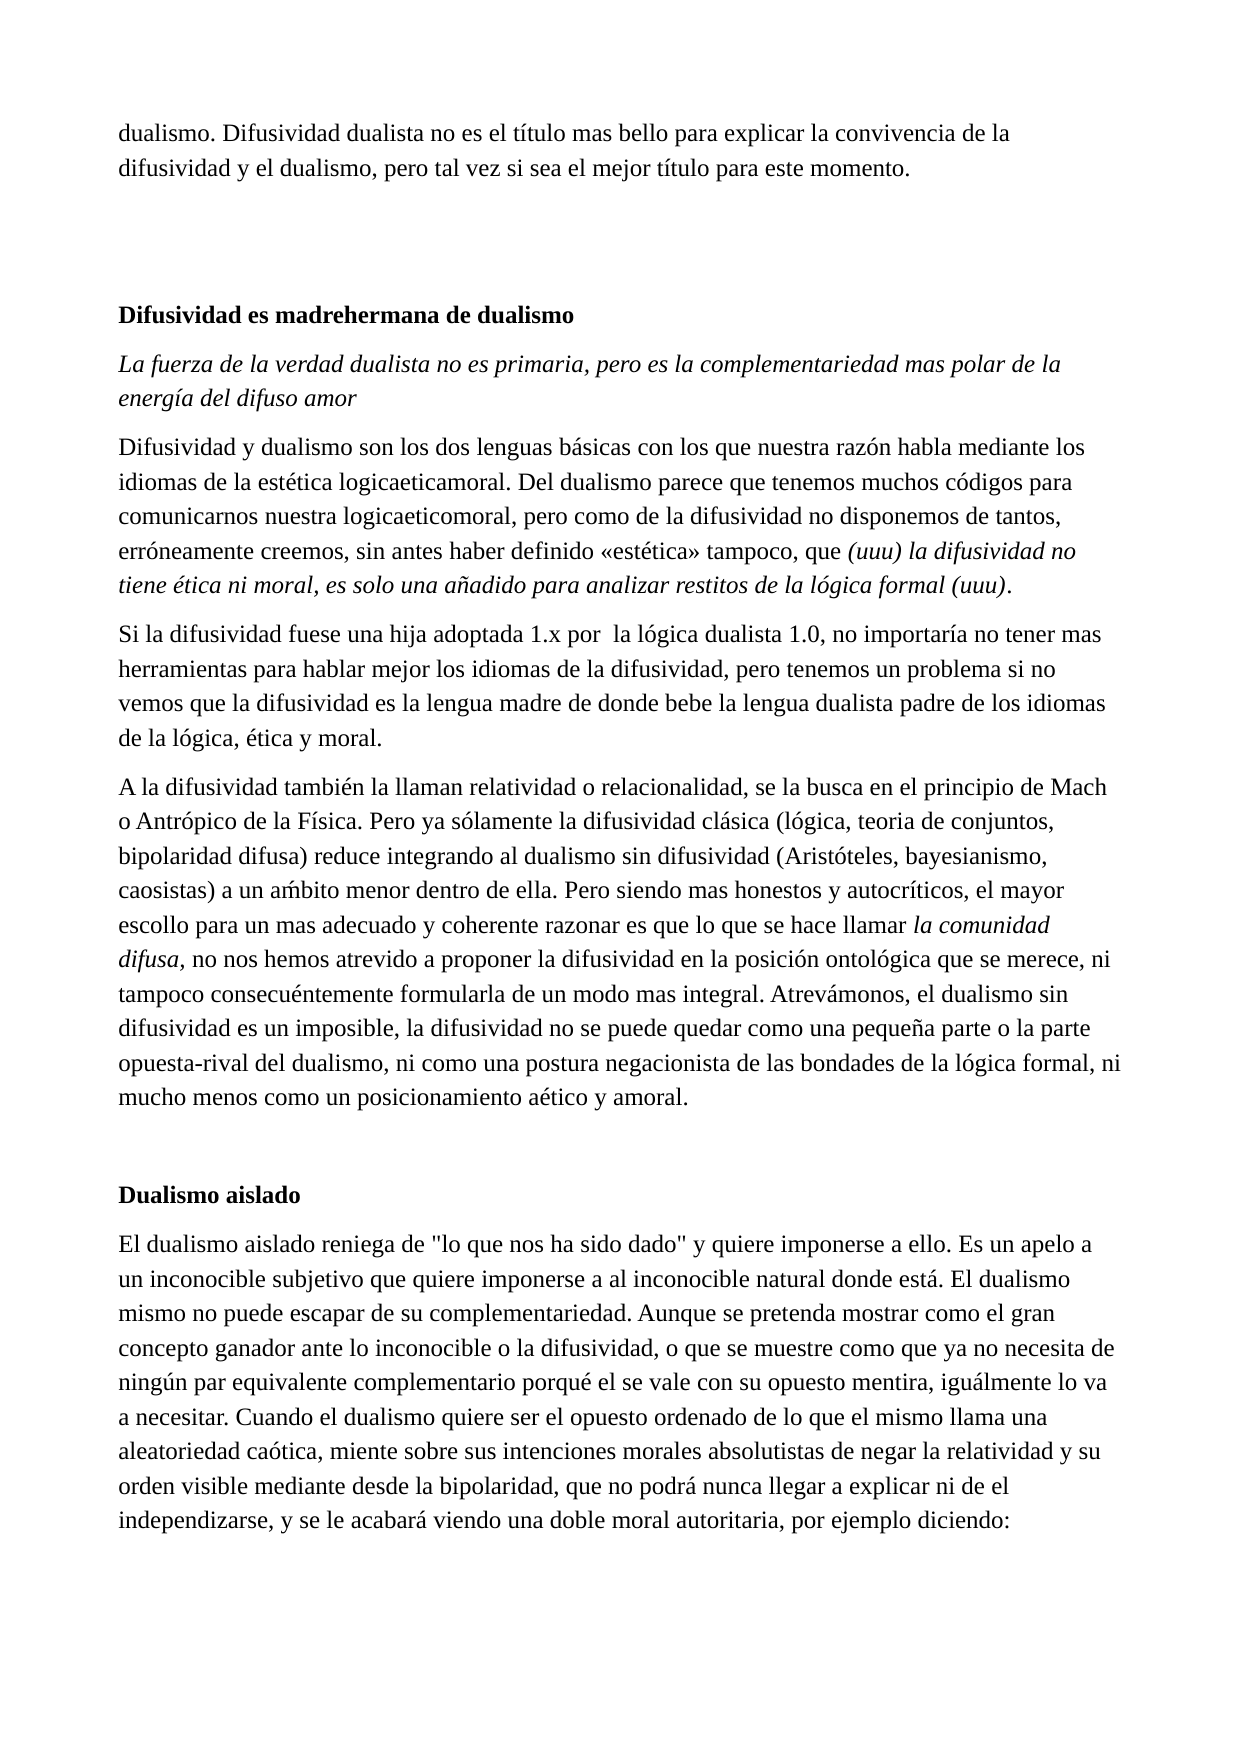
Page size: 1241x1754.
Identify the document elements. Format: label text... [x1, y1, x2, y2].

text La fuerza de la verdad dualista no es primaria, pero es la complementariedad mas polar de la energía del difuso amor [118, 349, 1122, 412]
text Si la difusividad fuese una hija adoptada 1.x por la lógica dualista 1.0, no importaría no tener mas herramientas para hablar mejor los idiomas de la difusividad, pero tenemos un problema si no vemos que la difusividad es la lengua madre de donde bebe la lengua dualista padre de los idiomas de la lógica, ética y moral. [118, 619, 1122, 752]
text Dualismo aislado [118, 1180, 1122, 1209]
text dualismo. Difusividad dualista no es el título mas bello para explicar la convivencia de la difusividad y el dualismo, pero tal vez si sea el mejor título para este momento. [118, 118, 1122, 181]
text Difusividad y dualismo son los dos lenguas básicas con los que nuestra razón habla mediante los idiomas de la estética logicaeticamoral. Del dualismo parece que tenemos muchos códigos para comunicarnos nuestra logicaeticomoral, pero como de la difusividad no disponemos de tantos, erróneamente creemos, sin antes haber definido «estética» tampoco, que (uuu) la difusividad no tiene ética ni moral, es solo una añadido para analizar restitos de la lógica formal (uuu). [118, 432, 1122, 599]
text A la difusividad también la llaman relatividad o relacionalidad, se la busca en el principio de Mach o Antrópico de la Física. Pero ya sólamente la difusividad clásica (lógica, teoria de conjuntos, bipolaridad difusa) reduce integrando al dualismo sin difusividad (Aristóteles, bayesianismo, caosistas) a un aḿbito menor dentro de ella. Pero siendo mas honestos y autocríticos, el mayor escollo para un mas adecuado y coherente razonar es que lo que se hace llamar la comunidad difusa, no nos hemos atrevido a proponer la difusividad en la posición ontológica que se merece, ni tampoco consecuéntemente formularla de un modo mas integral. Atrevámonos, el dualismo sin difusividad es un imposible, la difusividad no se puede quedar como una pequeña parte o la parte opuesta-rival del dualismo, ni como una postura negacionista de las bondades de la lógica formal, ni mucho menos como un posicionamiento aético y amoral. [118, 772, 1122, 1111]
text Difusividad es madrehermana de dualismo [118, 300, 1122, 328]
text El dualismo aislado reniega de "lo que nos ha sido dado" y quiere imponerse a ello. Es un apelo a un inconocible subjetivo que quiere imponerse a al inconocible natural donde está. El dualismo mismo no puede escapar de su complementariedad. Aunque se pretenda mostrar como el gran concepto ganador ante lo inconocible o la difusividad, o que se muestre como que ya no necesita de ningún par equivalente complementario porqué el se vale con su opuesto mentira, iguálmente lo va a necesitar. Cuando el dualismo quiere ser el opuesto ordenado de lo que el mismo llama una aleatoriedad caótica, miente sobre sus intenciones morales absolutistas de negar la relatividad y su orden visible mediante desde la bipolaridad, que no podrá nunca llegar a explicar ni de el independizarse, y se le acabará viendo una doble moral autoritaria, por ejemplo diciendo: [118, 1229, 1122, 1534]
